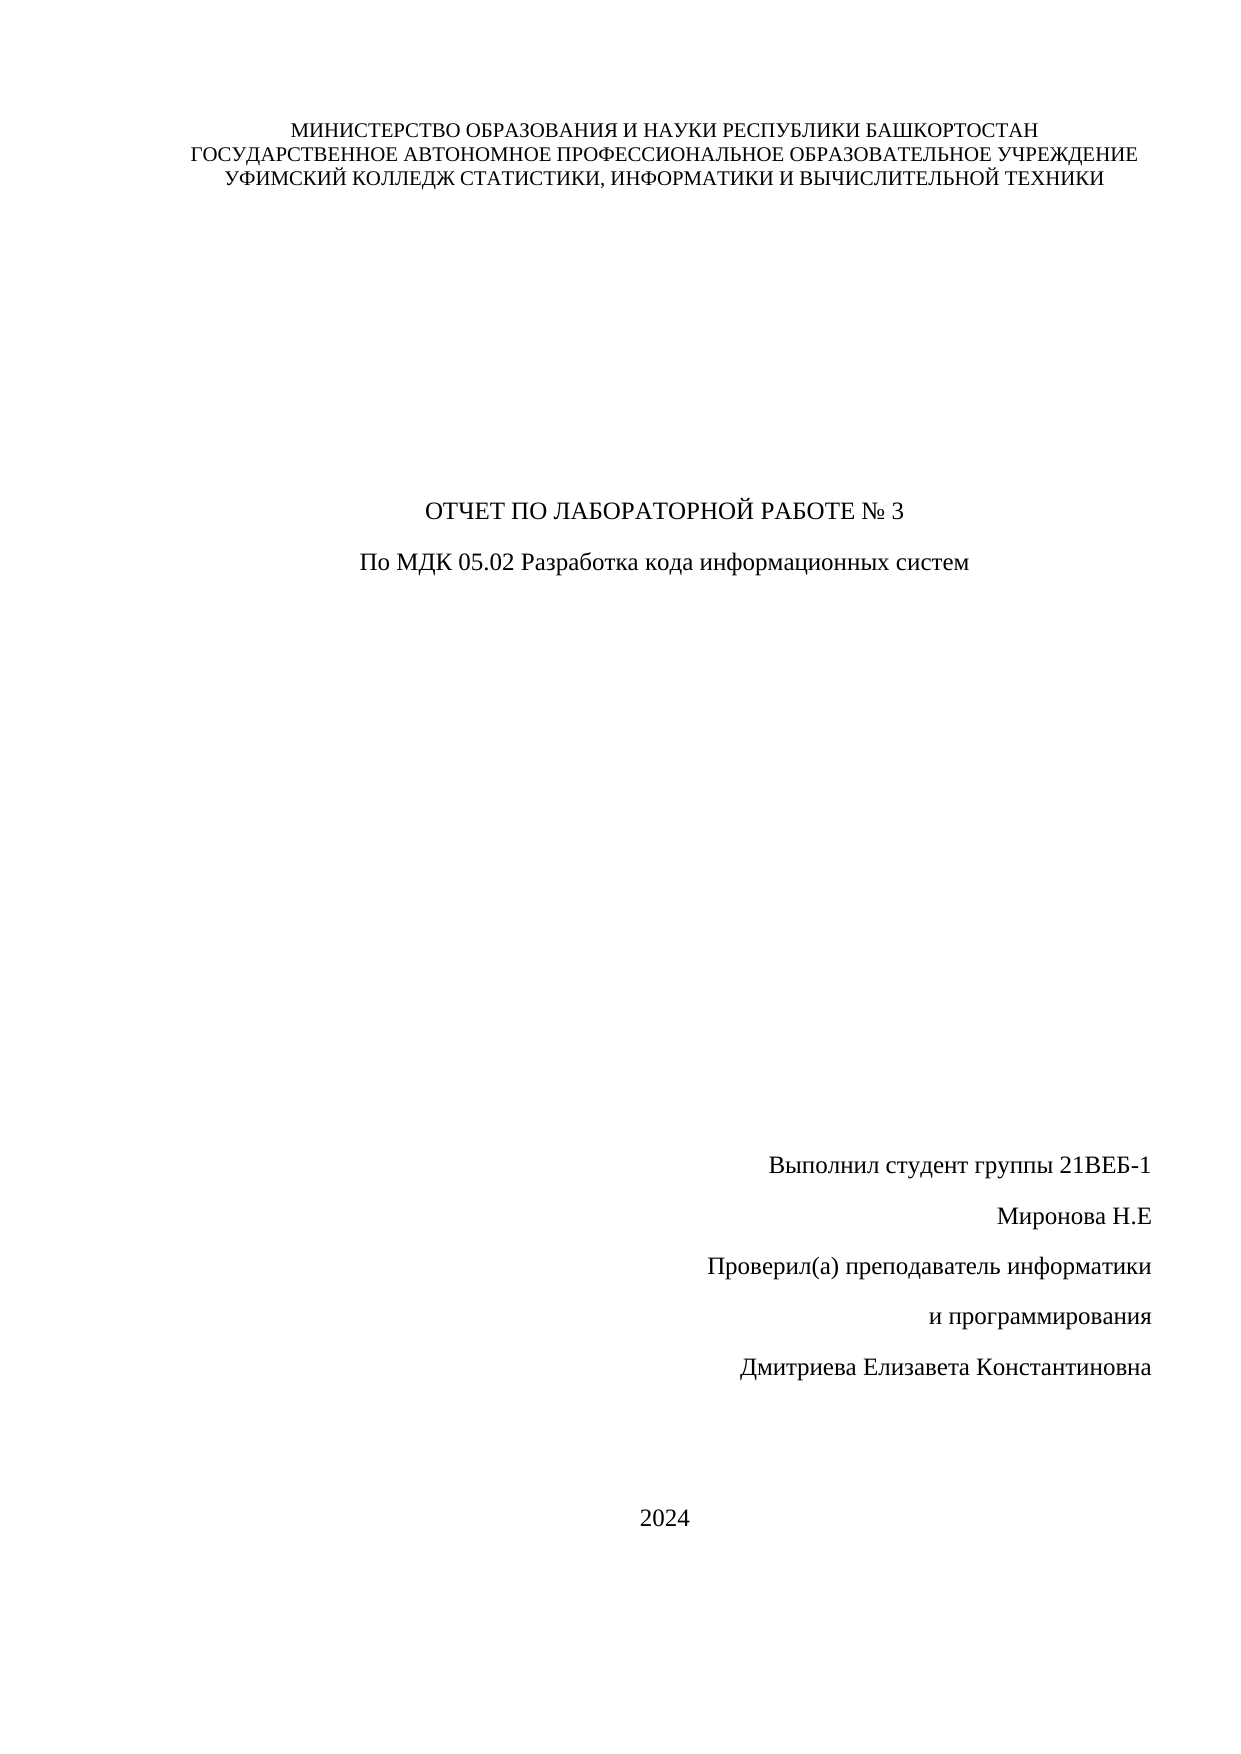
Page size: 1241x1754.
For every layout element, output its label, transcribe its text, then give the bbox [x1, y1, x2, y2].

text УФИМСКИЙ КОЛЛЕДЖ СТАТИСТИКИ, ИНФОРМАТИКИ И ВЫЧИСЛИТЕЛЬНОЙ ТЕХНИКИ [177, 166, 1152, 190]
text Проверил(а) преподаватель информатики [177, 1251, 1152, 1280]
text Выполнил студент группы 21ВЕБ-1 [177, 1150, 1152, 1179]
text ГОСУДАРСТВЕННОЕ АВТОНОМНОЕ ПРОФЕССИОНАЛЬНОЕ ОБРАЗОВАТЕЛЬНОЕ УЧРЕЖДЕНИЕ [177, 142, 1152, 166]
text 2024 [177, 1503, 1152, 1531]
text ОТЧЕТ ПО ЛАБОРАТОРНОЙ РАБОТЕ № 3 [177, 496, 1152, 525]
text Дмитриева Елизавета Константиновна [177, 1352, 1152, 1380]
text По МДК 05.02 Разработка кода информационных систем [177, 547, 1152, 575]
text и программирования [177, 1301, 1152, 1330]
text Миронова Н.Е [177, 1201, 1152, 1229]
text МИНИСТЕРСТВО ОБРАЗОВАНИЯ И НАУКИ РЕСПУБЛИКИ БАШКОРТОСТАН [177, 118, 1152, 142]
